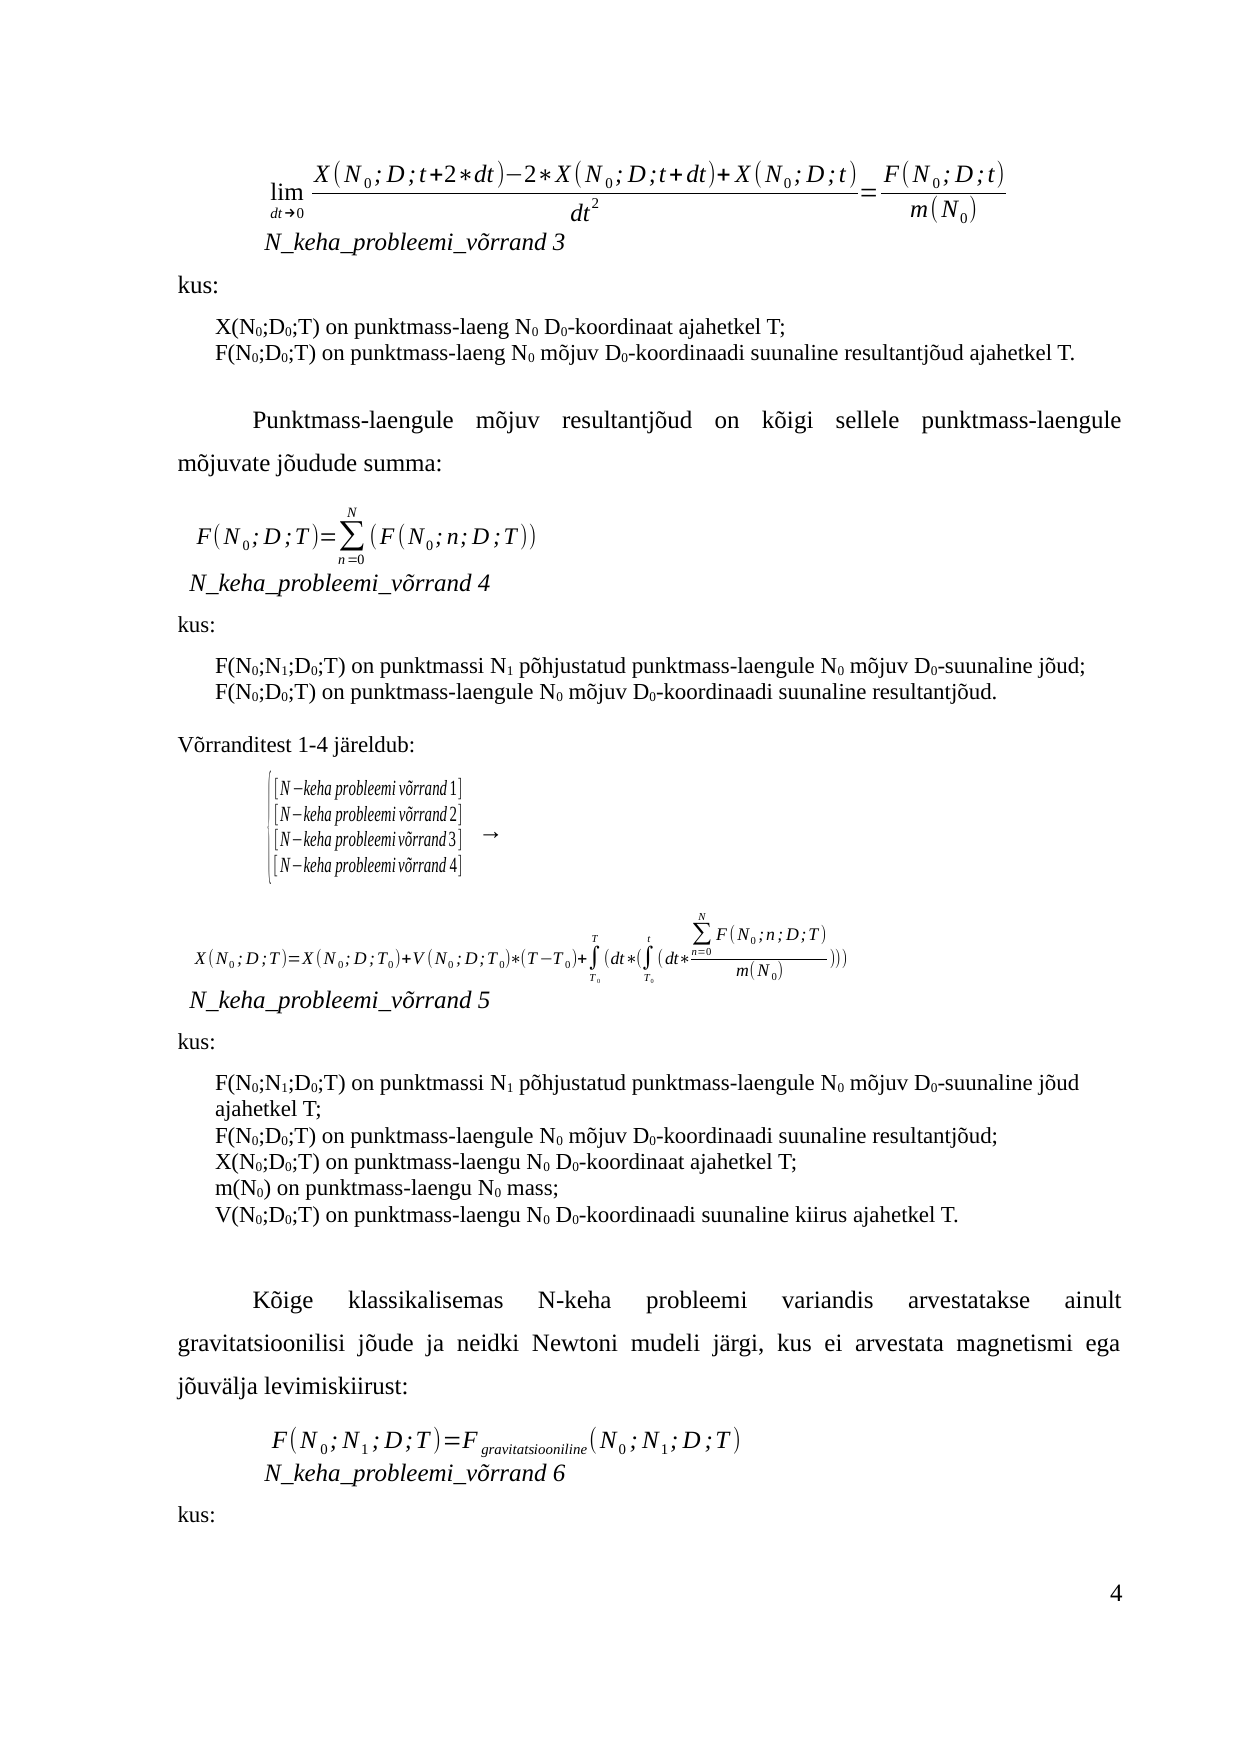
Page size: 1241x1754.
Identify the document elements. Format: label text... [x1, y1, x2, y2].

text Kõige klassikalisemas N-keha probleemi variandis arvestatakse ainult gravitatsioonilisi jõude ja neidki Newtoni mudeli järgi, kus ei arvestata magnetismi ega jõuvälja levimiskiirust: [177, 1285, 1122, 1400]
text F(N0;N1;D0;T) on punktmassi N1 põhjustatud punktmass-laengule N0 mõjuv D0-suunaline jõud; [215, 652, 1122, 678]
text X(N0;D0;T) on punktmass-laeng N0 D0-koordinaat ajahetkel T; [215, 313, 1122, 339]
text F(N0;D0;T) on punktmass-laengule N0 mõjuv D0-koordinaadi suunaline resultantjõud. [215, 678, 1122, 705]
text → [177, 771, 1122, 1014]
text N_keha_probleemi_võrrand 4 [189, 504, 542, 597]
text N_keha_probleemi_võrrand 6 [264, 1427, 747, 1487]
text F(N0;D0;T) on punktmass-laengule N0 mõjuv D0-koordinaadi suunaline resultantjõud; [215, 1122, 1122, 1148]
text m(N0) on punktmass-laengu N0 mass; V(N0;D0;T) on punktmass-laengu N0 D0-koordinaadi suunaline kiirus ajahetkel T. [215, 1174, 1122, 1227]
text X(N0;D0;T) on punktmass-laengu N0 D0-koordinaat ajahetkel T; [215, 1148, 1122, 1174]
text Võrranditest 1-4 järeldub: [177, 731, 1122, 757]
text kus: [177, 270, 1122, 298]
text N_keha_probleemi_võrrand 5 [189, 910, 851, 1014]
text F(N0;D0;T) on punktmass-laeng N0 mõjuv D0-koordinaadi suunaline resultantjõud ajahetkel T. [215, 339, 1122, 366]
text N_keha_probleemi_võrrand 3 [264, 160, 1013, 255]
text F(N0;N1;D0;T) on punktmassi N1 põhjustatud punktmass-laengule N0 mõjuv D0-suunaline jõud ajahetkel T; [215, 1069, 1122, 1122]
text kus: [177, 1028, 1122, 1054]
text Punktmass-laengule mõjuv resultantjõud on kõigi sellele punktmass-laengule mõjuvate jõudude summa: [177, 405, 1122, 477]
text kus: [177, 611, 1122, 637]
text kus: [177, 1501, 1122, 1528]
